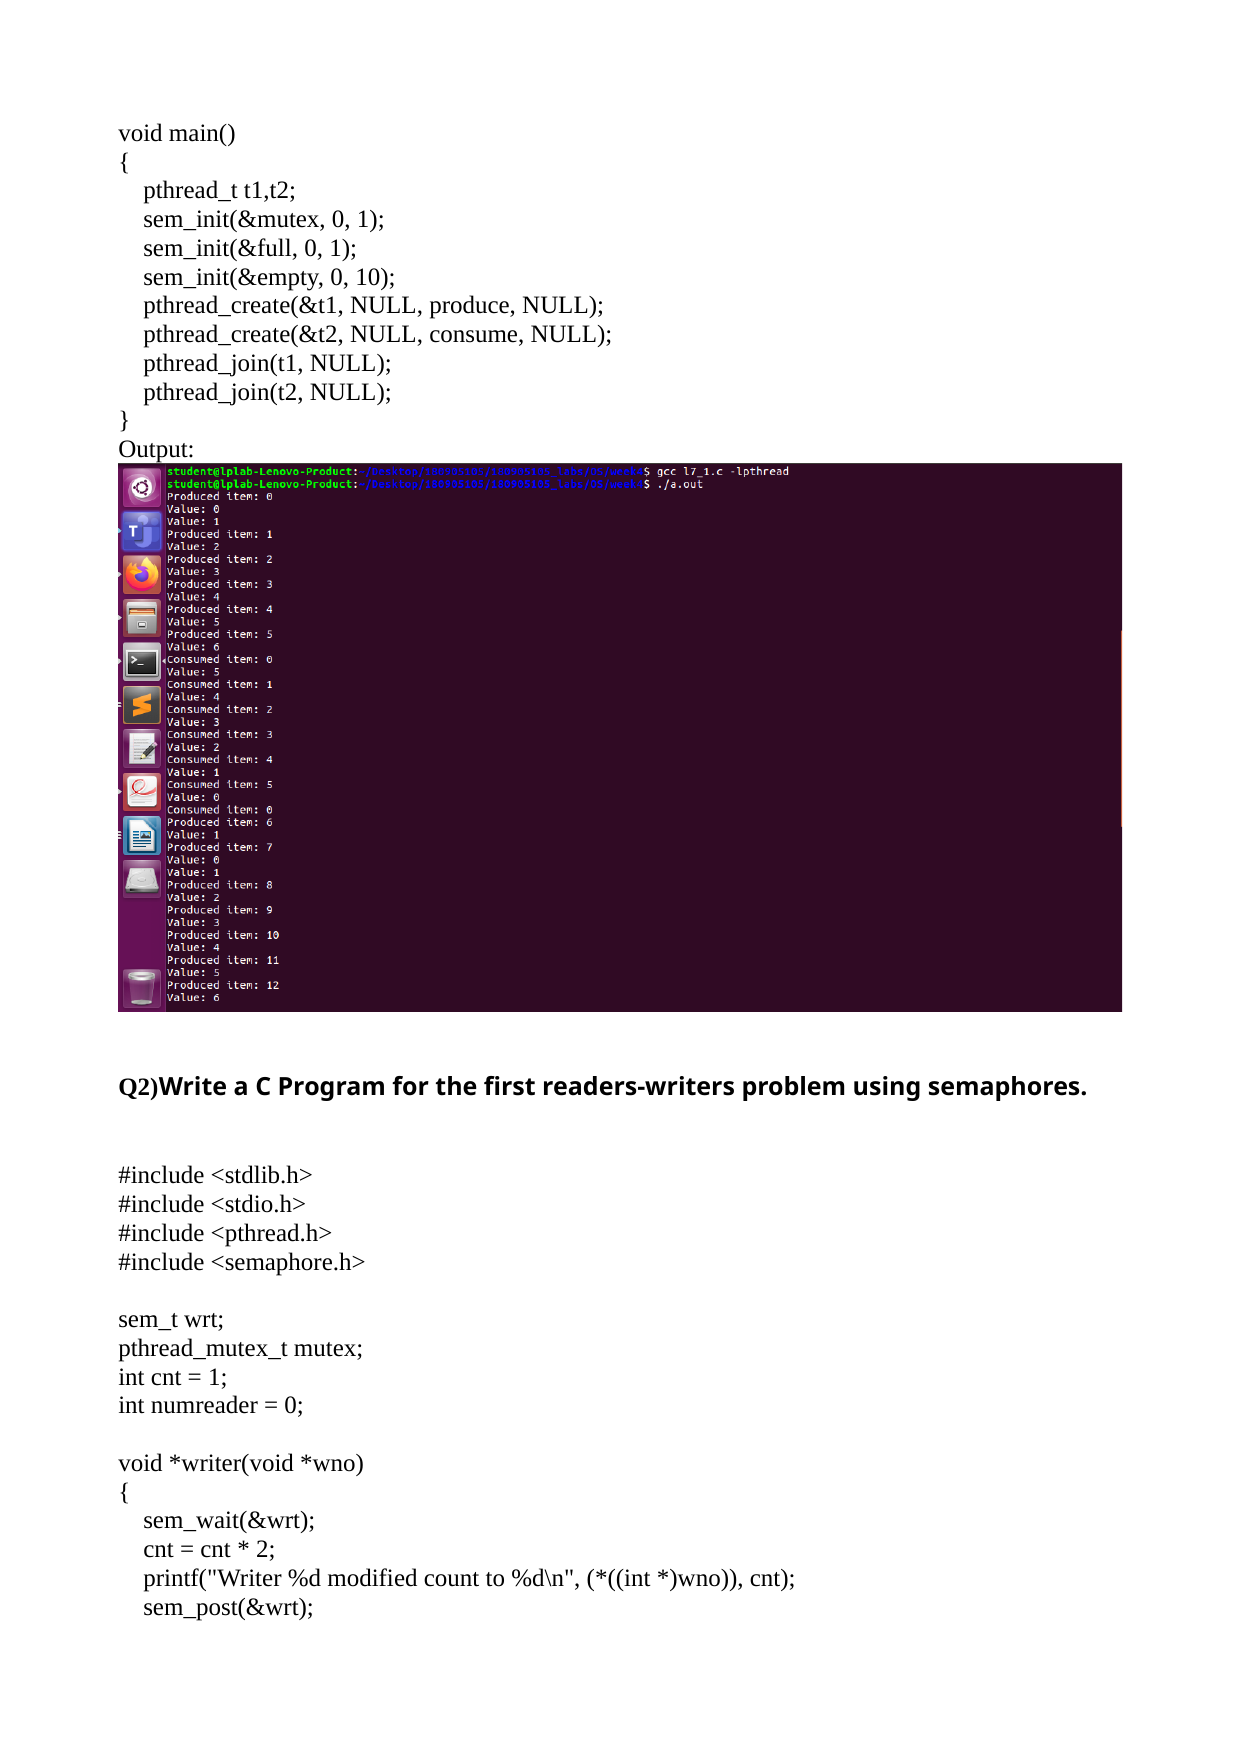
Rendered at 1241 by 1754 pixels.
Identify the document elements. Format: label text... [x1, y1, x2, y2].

text { [118, 1477, 1122, 1505]
text sem_init(&empty, 0, 10); [118, 262, 1122, 291]
text pthread_create(&t1, NULL, produce, NULL); [118, 291, 1122, 319]
text sem_post(&wrt); [118, 1592, 1122, 1620]
text cnt = cnt * 2; [118, 1534, 1122, 1563]
text pthread_t t1,t2; [118, 176, 1122, 204]
text { [118, 147, 1122, 176]
text sem_init(&mutex, 0, 1); [118, 204, 1122, 233]
text void *writer(void *wno) [118, 1448, 1122, 1477]
text int cnt = 1; [118, 1362, 1122, 1390]
text pthread_join(t2, NULL); [118, 377, 1122, 406]
picture [118, 463, 1123, 1012]
text sem_wait(&wrt); [118, 1505, 1122, 1534]
text #include <stdlib.h> [118, 1160, 1122, 1189]
text pthread_create(&t2, NULL, consume, NULL); [118, 319, 1122, 348]
text void main() [118, 118, 1122, 147]
text #include <stdio.h> [118, 1189, 1122, 1218]
text #include <pthread.h> [118, 1218, 1122, 1247]
text } [118, 406, 1122, 434]
text sem_init(&full, 0, 1); [118, 233, 1122, 262]
text int numreader = 0; [118, 1390, 1122, 1419]
text Q2)Write a C Program for the first readers-writers problem using semaphores. [118, 1069, 1122, 1103]
text printf("Writer %d modified count to %d\n", (*((int *)wno)), cnt); [118, 1563, 1122, 1592]
text pthread_mutex_t mutex; [118, 1333, 1122, 1362]
text sem_t wrt; [118, 1304, 1122, 1333]
text pthread_join(t1, NULL); [118, 348, 1122, 377]
text #include <semaphore.h> [118, 1247, 1122, 1275]
text Output: [118, 434, 1122, 463]
